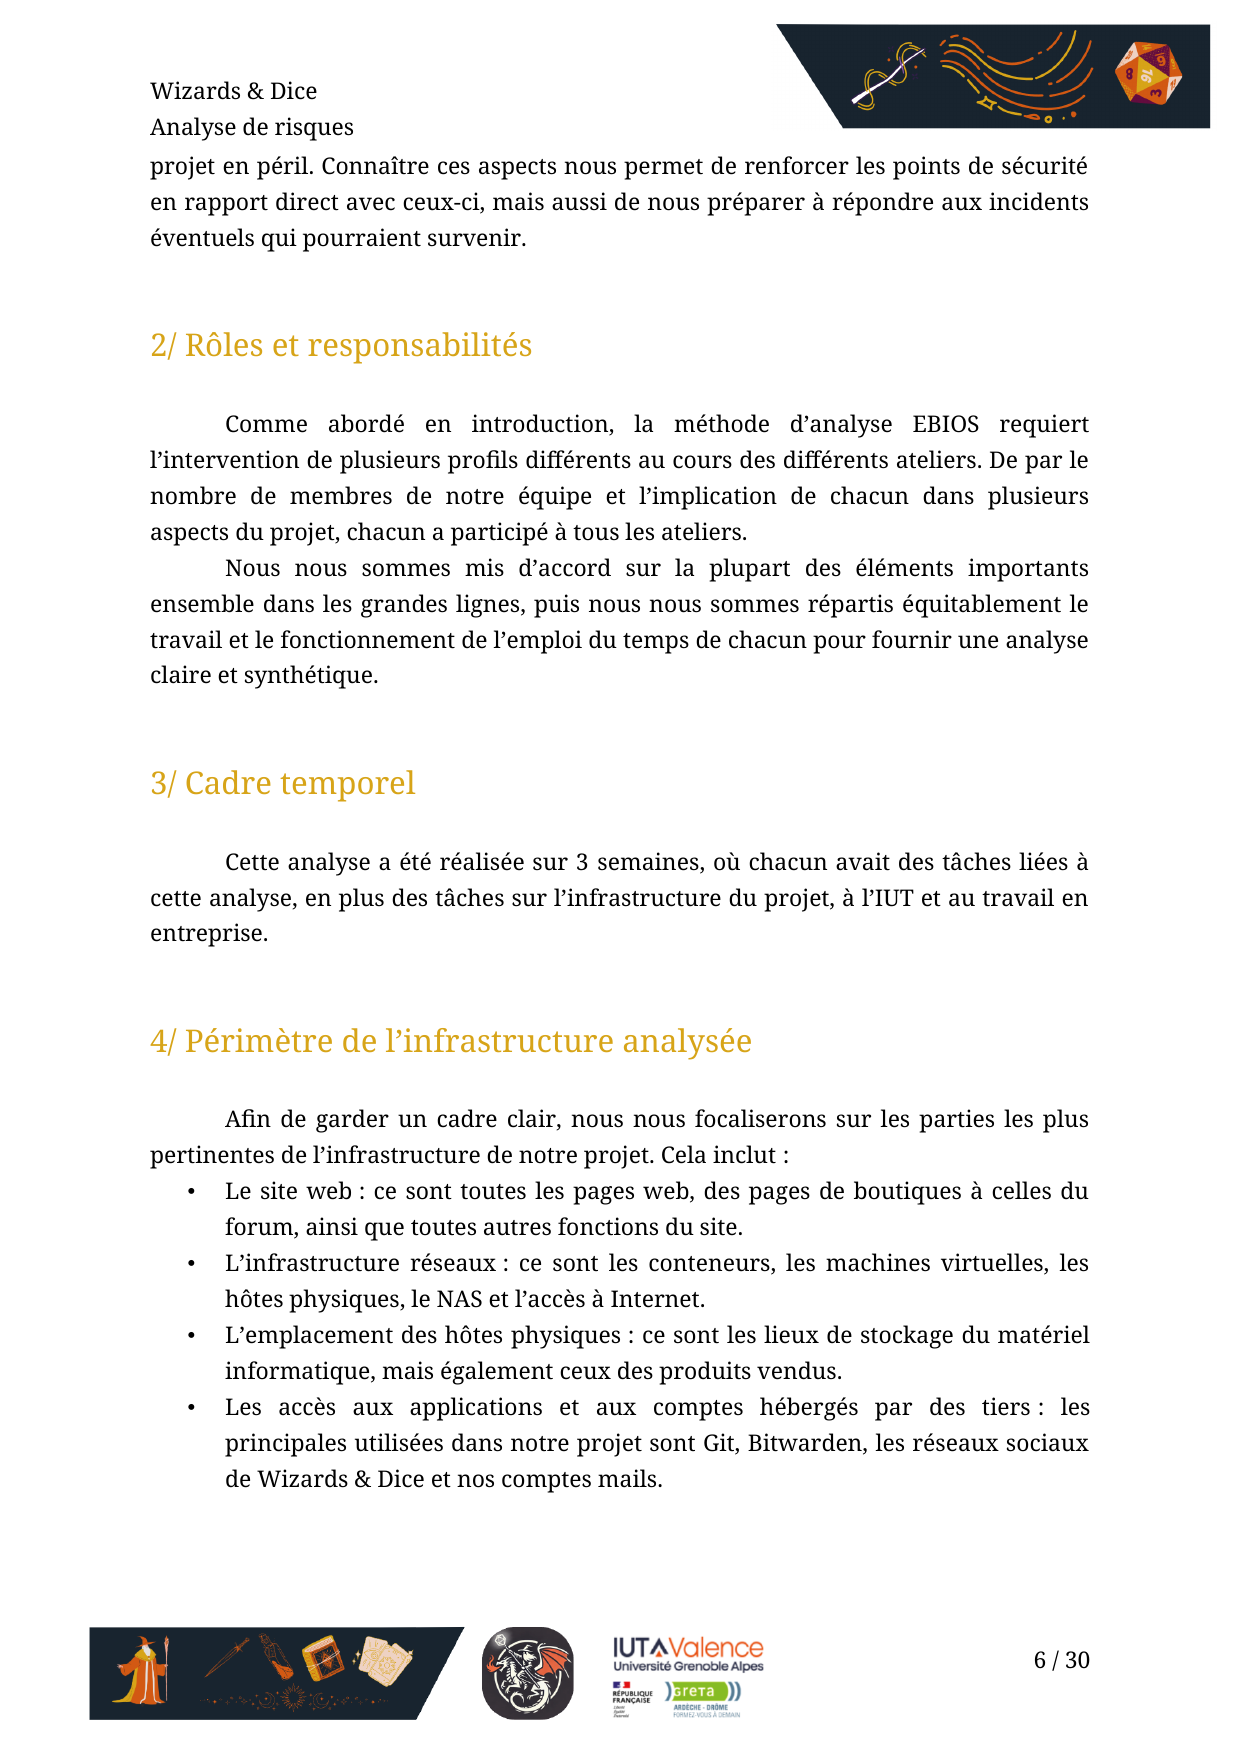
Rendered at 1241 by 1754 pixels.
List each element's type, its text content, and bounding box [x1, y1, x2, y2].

list Les accès aux applications et aux comptes hébergés par des tiers : les principales utilisées dans notre projet sont Git, Bitwarden, les réseaux sociaux de Wizards & Dice et nos comptes mails. [187, 1391, 1090, 1494]
picture [771, 21, 1218, 131]
list L’infrastructure réseaux : ce sont les conteneurs, les machines virtuelles, les hôtes physiques, le NAS et l’accès à Internet. [187, 1247, 1090, 1314]
text Comme abordé en introduction, la méthode d’analyse EBIOS requiert l’intervention de plusieurs profils différents au cours des différents ateliers. De par le nombre de membres de notre équipe et l’implication de chacun dans plusieurs aspects du projet, chacun a participé à tous les ateliers. [150, 408, 1090, 547]
text Nous nous sommes mis d’accord sur la plupart des éléments importants ensemble dans les grandes lignes, puis nous nous sommes répartis équitablement le travail et le fonctionnement de l’emploi du temps de chacun pour fournir une analyse claire et synthétique. [150, 552, 1090, 691]
subtitle Rôles et responsabilités [150, 323, 1090, 366]
subtitle Cadre temporel [150, 761, 1090, 803]
picture [81, 1616, 788, 1729]
text projet en péril. Connaître ces aspects nous permet de renforcer les points de sécurité en rapport direct avec ceux-ci, mais aussi de nous préparer à répondre aux incidents éventuels qui pourraient survenir. [150, 150, 1090, 253]
subtitle Périmètre de l’infrastructure analysée [150, 1018, 1090, 1061]
list L’emplacement des hôtes physiques : ce sont les lieux de stockage du matériel informatique, mais également ceux des produits vendus. [187, 1319, 1090, 1386]
text Afin de garder un cadre clair, nous nous focaliserons sur les parties les plus pertinentes de l’infrastructure de notre projet. Cela inclut : [150, 1103, 1090, 1171]
text Cette analyse a été réalisée sur 3 semaines, où chacun avait des tâches liées à cette analyse, en plus des tâches sur l’infrastructure du projet, à l’IUT et au travail en entreprise. [150, 846, 1090, 949]
list Le site web : ce sont toutes les pages web, des pages de boutiques à celles du forum, ainsi que toutes autres fonctions du site. [187, 1175, 1090, 1242]
